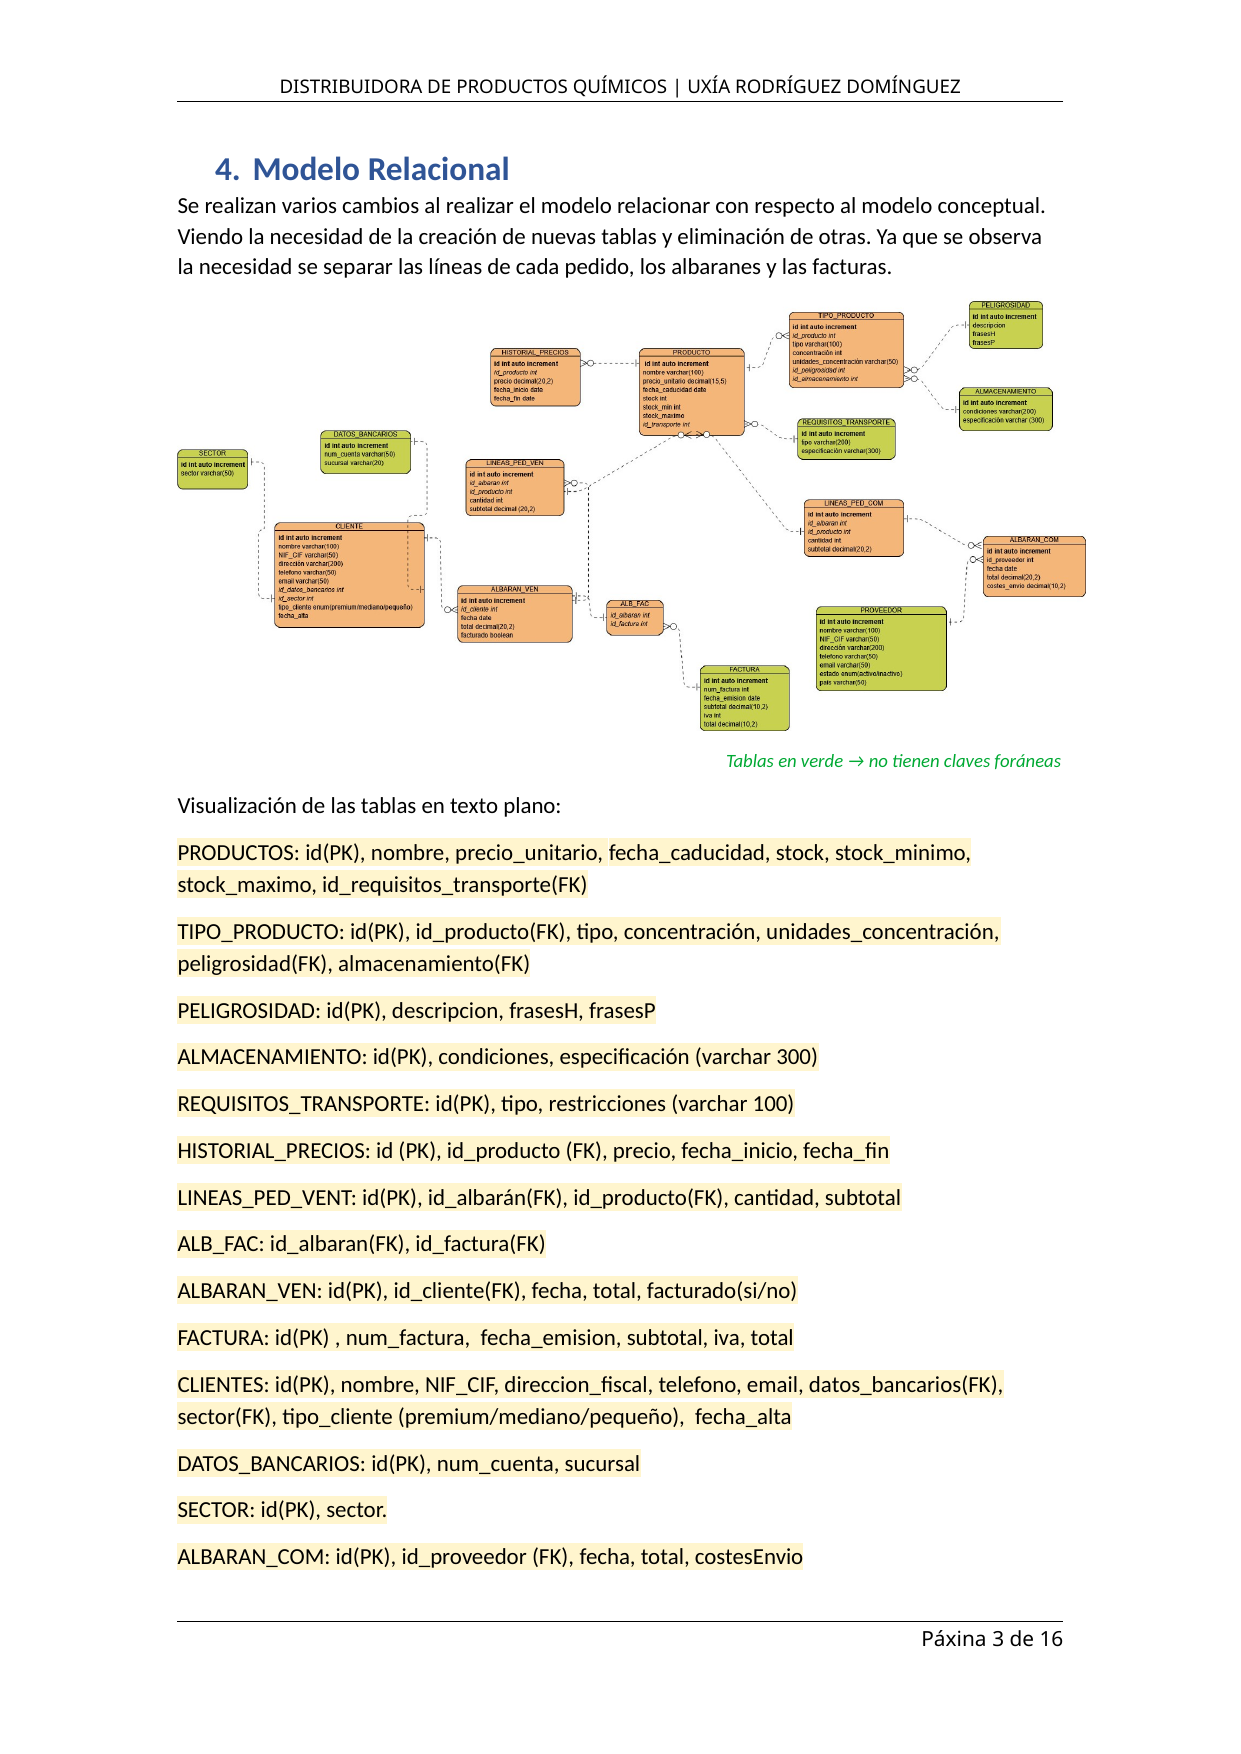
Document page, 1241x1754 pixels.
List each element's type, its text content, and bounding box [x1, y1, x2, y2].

text ALB_FAC: id_albaran(FK), id_factura(FK) [177, 1229, 1063, 1258]
picture [177, 298, 1086, 731]
text ALBARAN_COM: id(PK), id_proveedor (FK), fecha, total, costesEnvio [177, 1542, 1063, 1570]
text Tablas en verde → no tienen claves foráneas [177, 749, 1063, 772]
text PELIGROSIDAD: id(PK), descripcion, frasesH, frasesP [177, 996, 1063, 1024]
text REQUISITOS_TRANSPORTE: id(PK), tipo, restricciones (varchar 100) [177, 1089, 1063, 1117]
text PRODUCTOS: id(PK), nombre, precio_unitario, fecha_caducidad, stock, stock_minimo, stock_maximo, id_requisitos_transporte(FK) [177, 838, 1063, 898]
text CLIENTES: id(PK), nombre, NIF_CIF, direccion_fiscal, telefono, email, datos_bancarios(FK), sector(FK), tipo_cliente (premium/mediano/pequeño), fecha_alta [177, 1370, 1063, 1430]
text ALMACENAMIENTO: id(PK), condiciones, especificación (varchar 300) [177, 1042, 1063, 1071]
text DATOS_BANCARIOS: id(PK), num_cuenta, sucursal [177, 1449, 1063, 1477]
text SECTOR: id(PK), sector. [177, 1496, 1063, 1524]
text TIPO_PRODUCTO: id(PK), id_producto(FK), tipo, concentración, unidades_concentración, peligrosidad(FK), almacenamiento(FK) [177, 917, 1063, 977]
text HISTORIAL_PRECIOS: id (PK), id_producto (FK), precio, fecha_inicio, fecha_fin [177, 1136, 1063, 1164]
text Visualización de las tablas en texto plano: [177, 791, 1063, 819]
text FACTURA: id(PK) , num_factura, fecha_emision, subtotal, iva, total [177, 1323, 1063, 1351]
text ALBARAN_VEN: id(PK), id_cliente(FK), fecha, total, facturado(si/no) [177, 1276, 1063, 1304]
text Se realizan varios cambios al realizar el modelo relacionar con respecto al modelo conceptual. Viendo la necesidad de la creación de nuevas tablas y eliminación de otras. Ya que se observa la necesidad se separar las líneas de cada pedido, los albaranes y las facturas. [177, 192, 1063, 280]
text LINEAS_PED_VENT: id(PK), id_albarán(FK), id_producto(FK), cantidad, subtotal [177, 1183, 1063, 1211]
subtitle Modelo Relacional [215, 148, 1063, 188]
